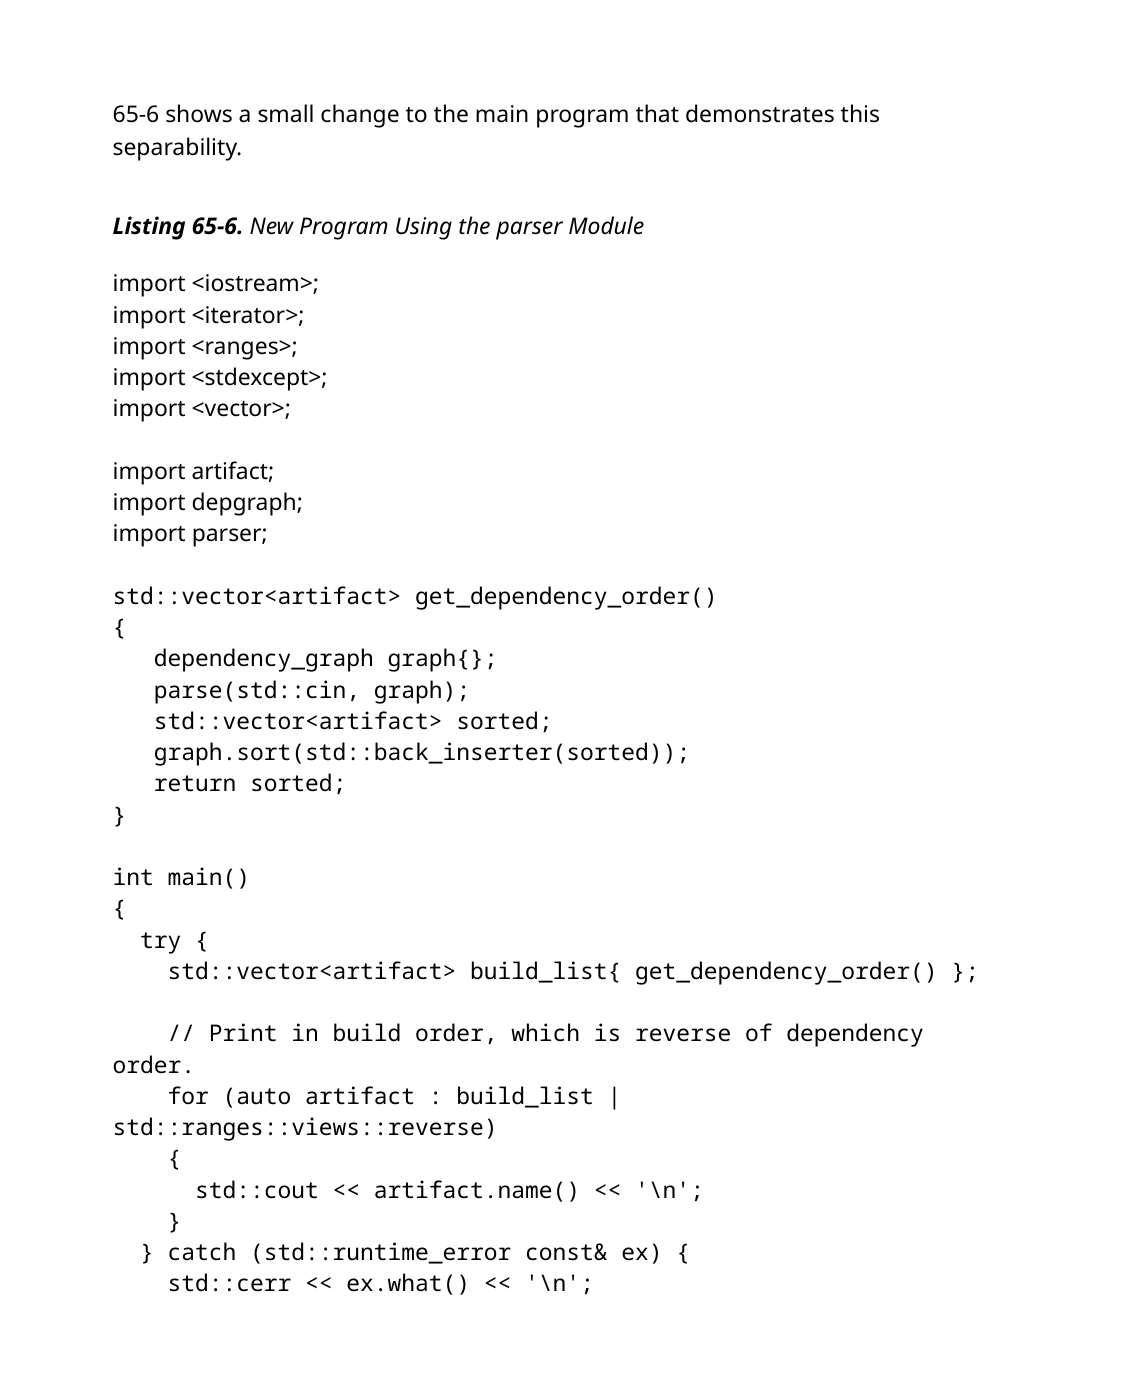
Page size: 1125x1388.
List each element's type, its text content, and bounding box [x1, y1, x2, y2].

text } [112, 798, 1012, 830]
text graph.sort(std::back_inserter(sorted)); [112, 736, 1012, 767]
text { [112, 892, 1012, 923]
text dependency_graph graph{}; [112, 642, 1012, 673]
text // Print in build order, which is reverse of dependency order. [112, 1017, 1012, 1080]
text import parser; [112, 517, 1012, 548]
text std::cout << artifact.name() << '\n'; [112, 1173, 1012, 1205]
text import <stdexcept>; [112, 361, 1012, 392]
text import <iostream>; [112, 267, 1012, 298]
text parse(std::cin, graph); [112, 673, 1012, 705]
text Listing 65-6. New Program Using the parser Module [112, 211, 1012, 242]
text for (auto artifact : build_list | std::ranges::views::reverse) [112, 1080, 1012, 1142]
text { [112, 611, 1012, 642]
text import <iterator>; [112, 298, 1012, 330]
text return sorted; [112, 767, 1012, 798]
text std::cerr << ex.what() << '\n'; [112, 1267, 1012, 1298]
text std::vector<artifact> sorted; [112, 705, 1012, 736]
text std::vector<artifact> get_dependency_order() [112, 580, 1012, 611]
text } catch (std::runtime_error const& ex) { [112, 1236, 1012, 1267]
text std::vector<artifact> build_list{ get_dependency_order() }; [112, 955, 1012, 986]
text { [112, 1142, 1012, 1173]
text import <vector>; [112, 392, 1012, 423]
text 65-6 shows a small change to the main program that demonstrates this separability. [112, 96, 1012, 163]
text import depgraph; [112, 486, 1012, 517]
text int main() [112, 861, 1012, 892]
text } [112, 1205, 1012, 1236]
text import <ranges>; [112, 330, 1012, 361]
text import artifact; [112, 455, 1012, 486]
text try { [112, 923, 1012, 955]
